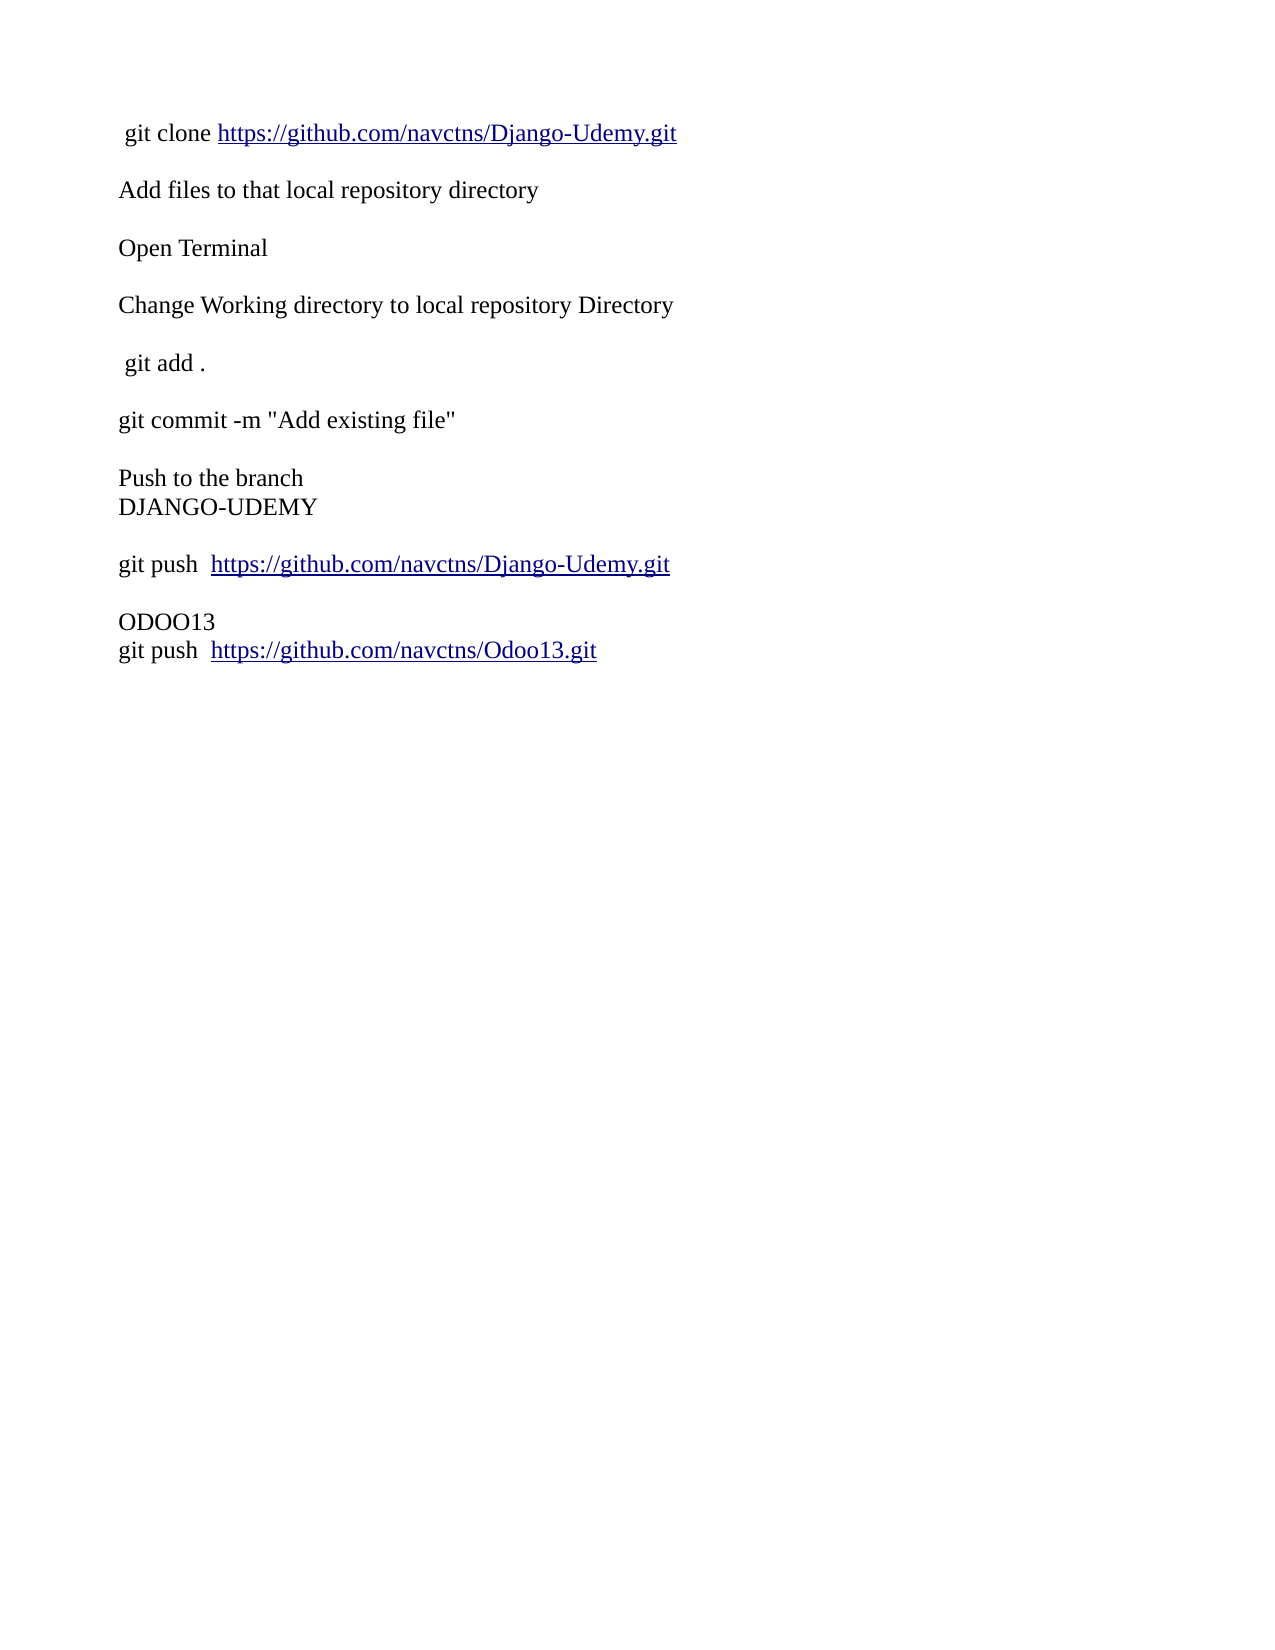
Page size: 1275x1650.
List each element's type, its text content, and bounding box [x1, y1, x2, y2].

text Push to the branch [118, 463, 1157, 492]
text DJANGO-UDEMY [118, 492, 1157, 521]
text Change Working directory to local repository Directory [118, 291, 1157, 319]
text git push https://github.com/navctns/Django-Udemy.git [118, 549, 1157, 578]
text git clone https://github.com/navctns/Django-Udemy.git [118, 118, 1157, 147]
text git add . [118, 348, 1157, 377]
text git commit -m "Add existing file" [118, 406, 1157, 434]
text git push https://github.com/navctns/Odoo13.git [118, 636, 1157, 664]
text Add files to that local repository directory [118, 176, 1157, 204]
text Open Terminal [118, 233, 1157, 262]
text ODOO13 [118, 607, 1157, 636]
